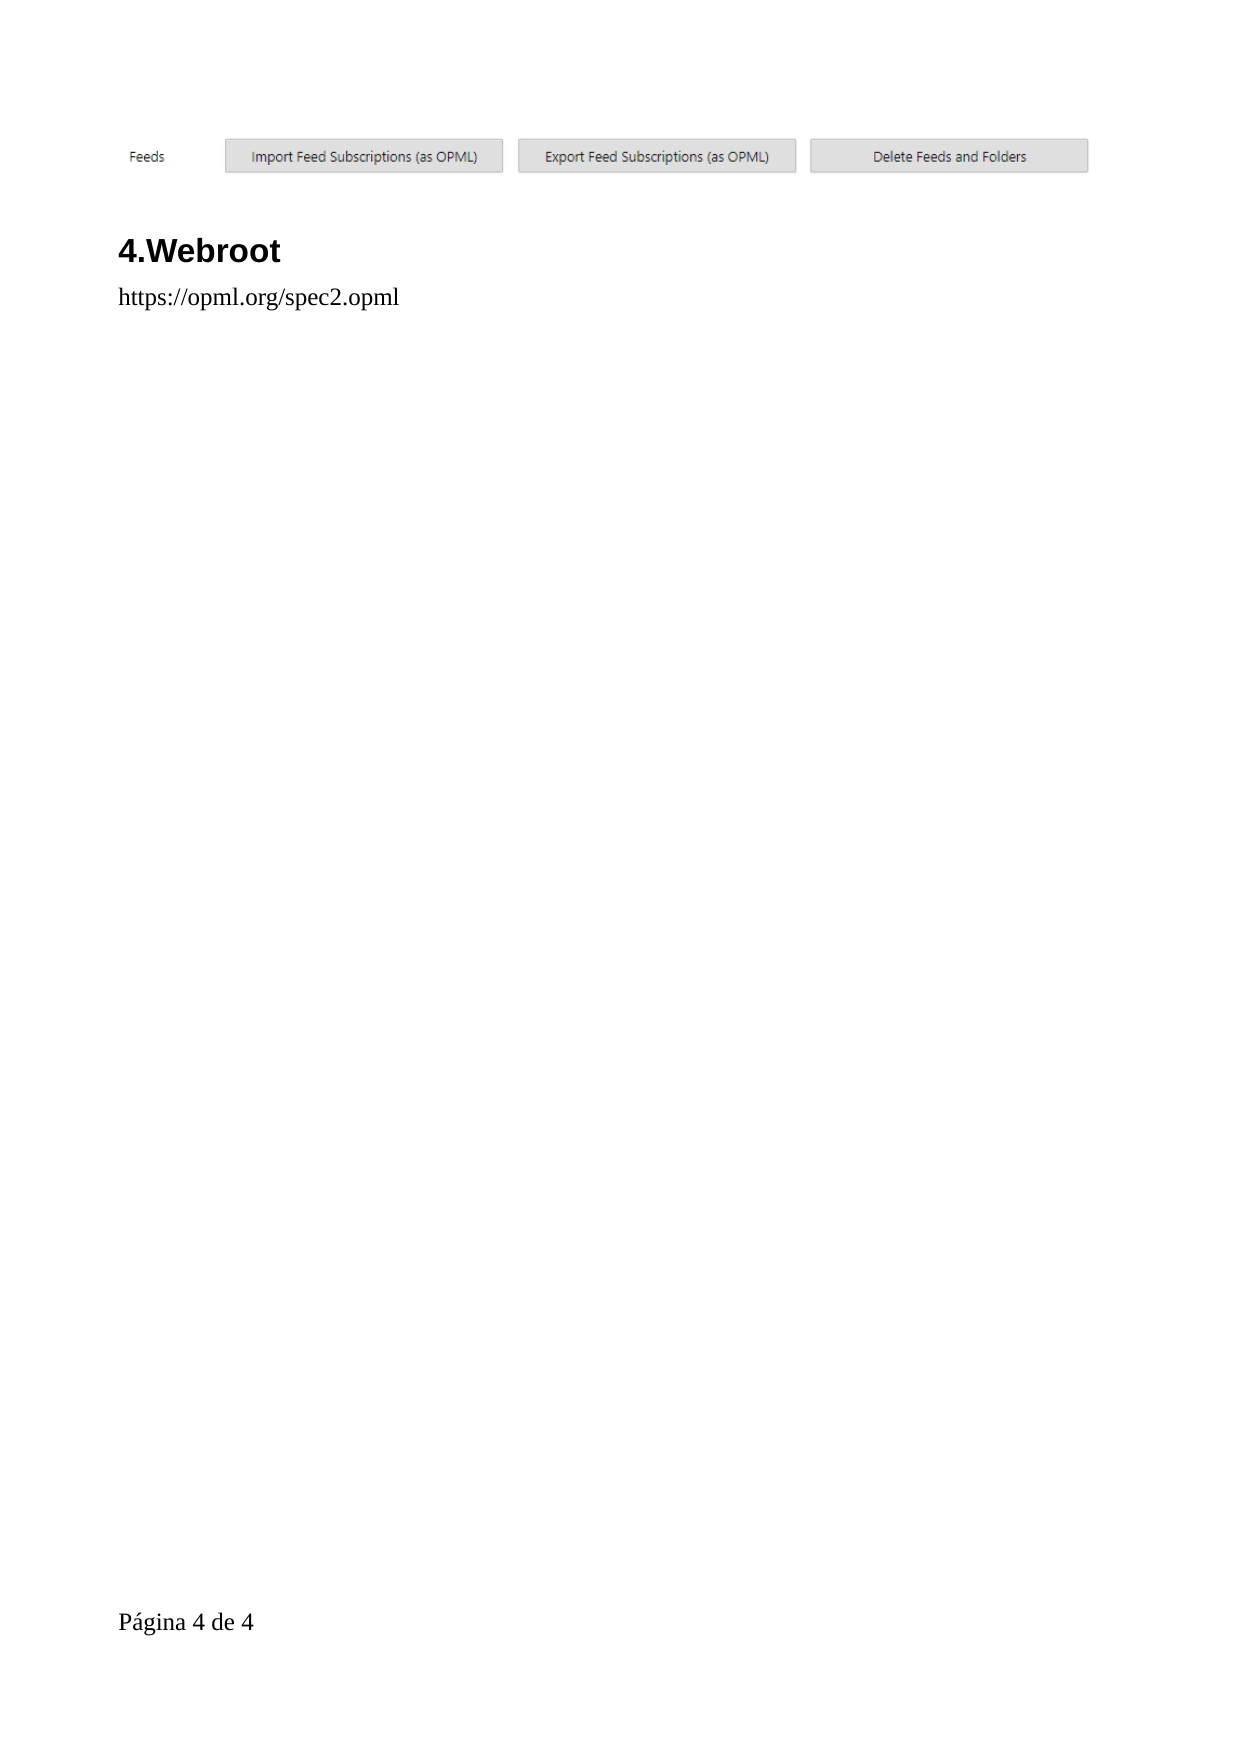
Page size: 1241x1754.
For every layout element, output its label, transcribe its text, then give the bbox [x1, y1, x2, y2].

subtitle 4.Webroot [118, 231, 1122, 269]
picture [118, 118, 1123, 177]
text https://opml.org/spec2.opml [118, 282, 1122, 311]
